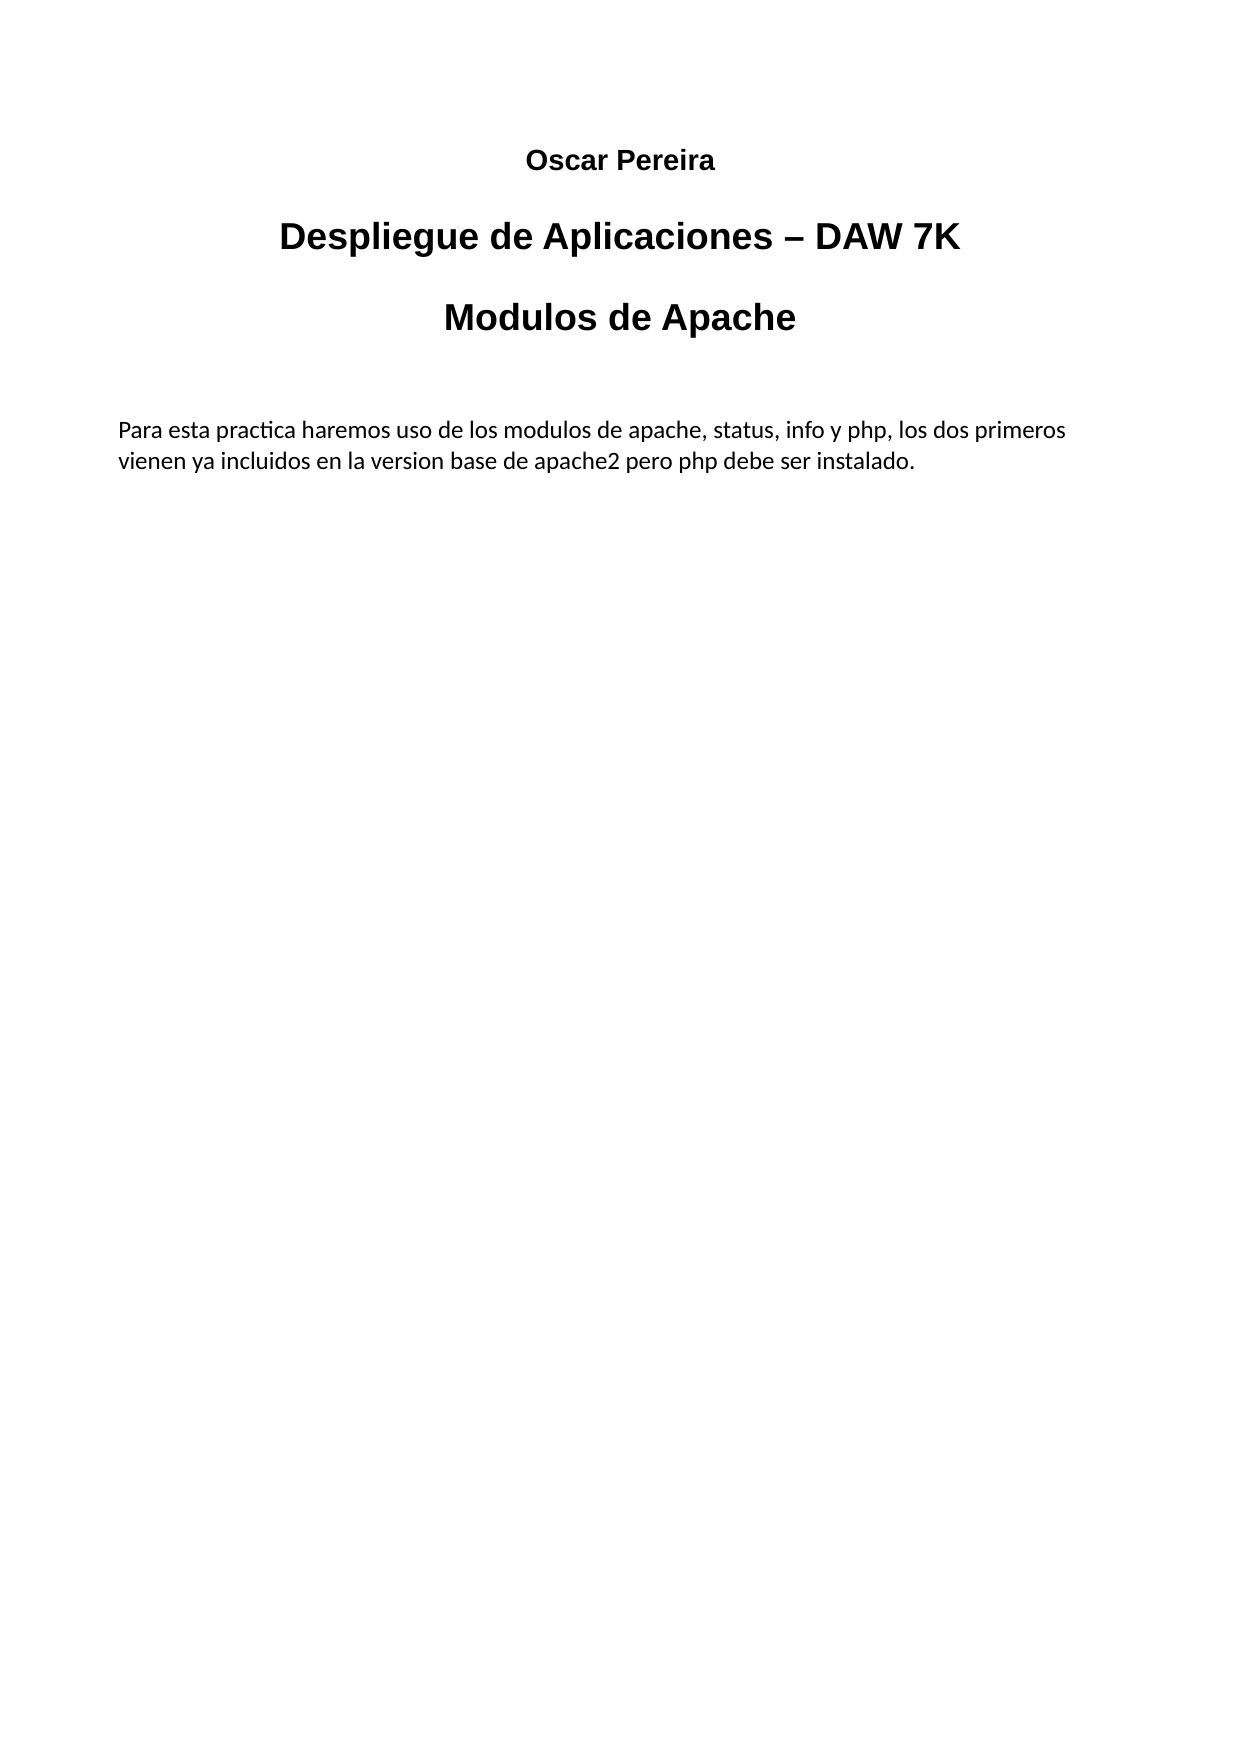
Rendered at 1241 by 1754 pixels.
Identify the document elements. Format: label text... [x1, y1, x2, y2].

title Despliegue de Aplicaciones – DAW 7K [118, 214, 1122, 257]
title Modulos de Apache [118, 295, 1122, 338]
title Oscar Pereira [118, 143, 1122, 177]
text Para esta practica haremos uso de los modulos de apache, status, info y php, los dos primeros vienen ya incluidos en la version base de apache2 pero php debe ser instalado. [118, 414, 1122, 476]
